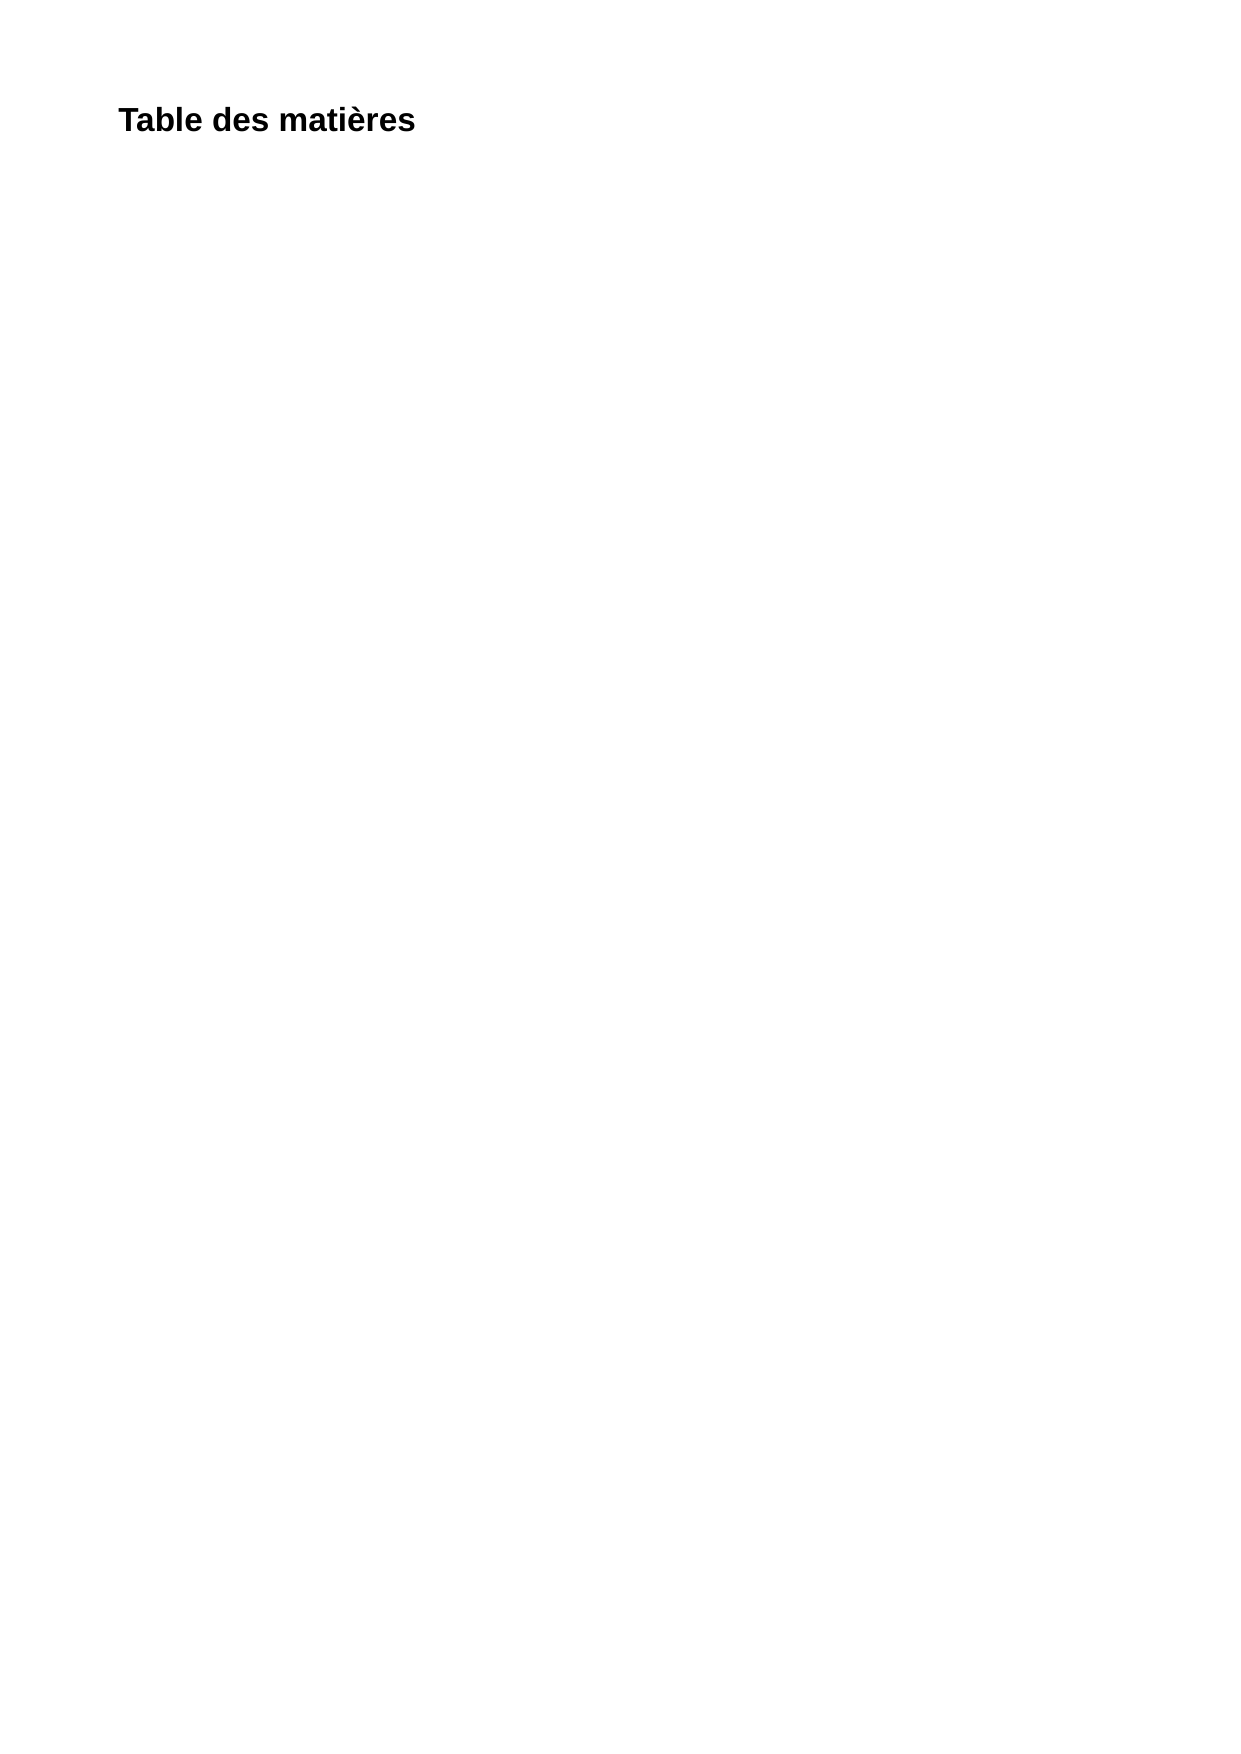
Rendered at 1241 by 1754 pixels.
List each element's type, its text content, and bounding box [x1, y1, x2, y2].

subtitle Table des matières [118, 100, 1122, 138]
